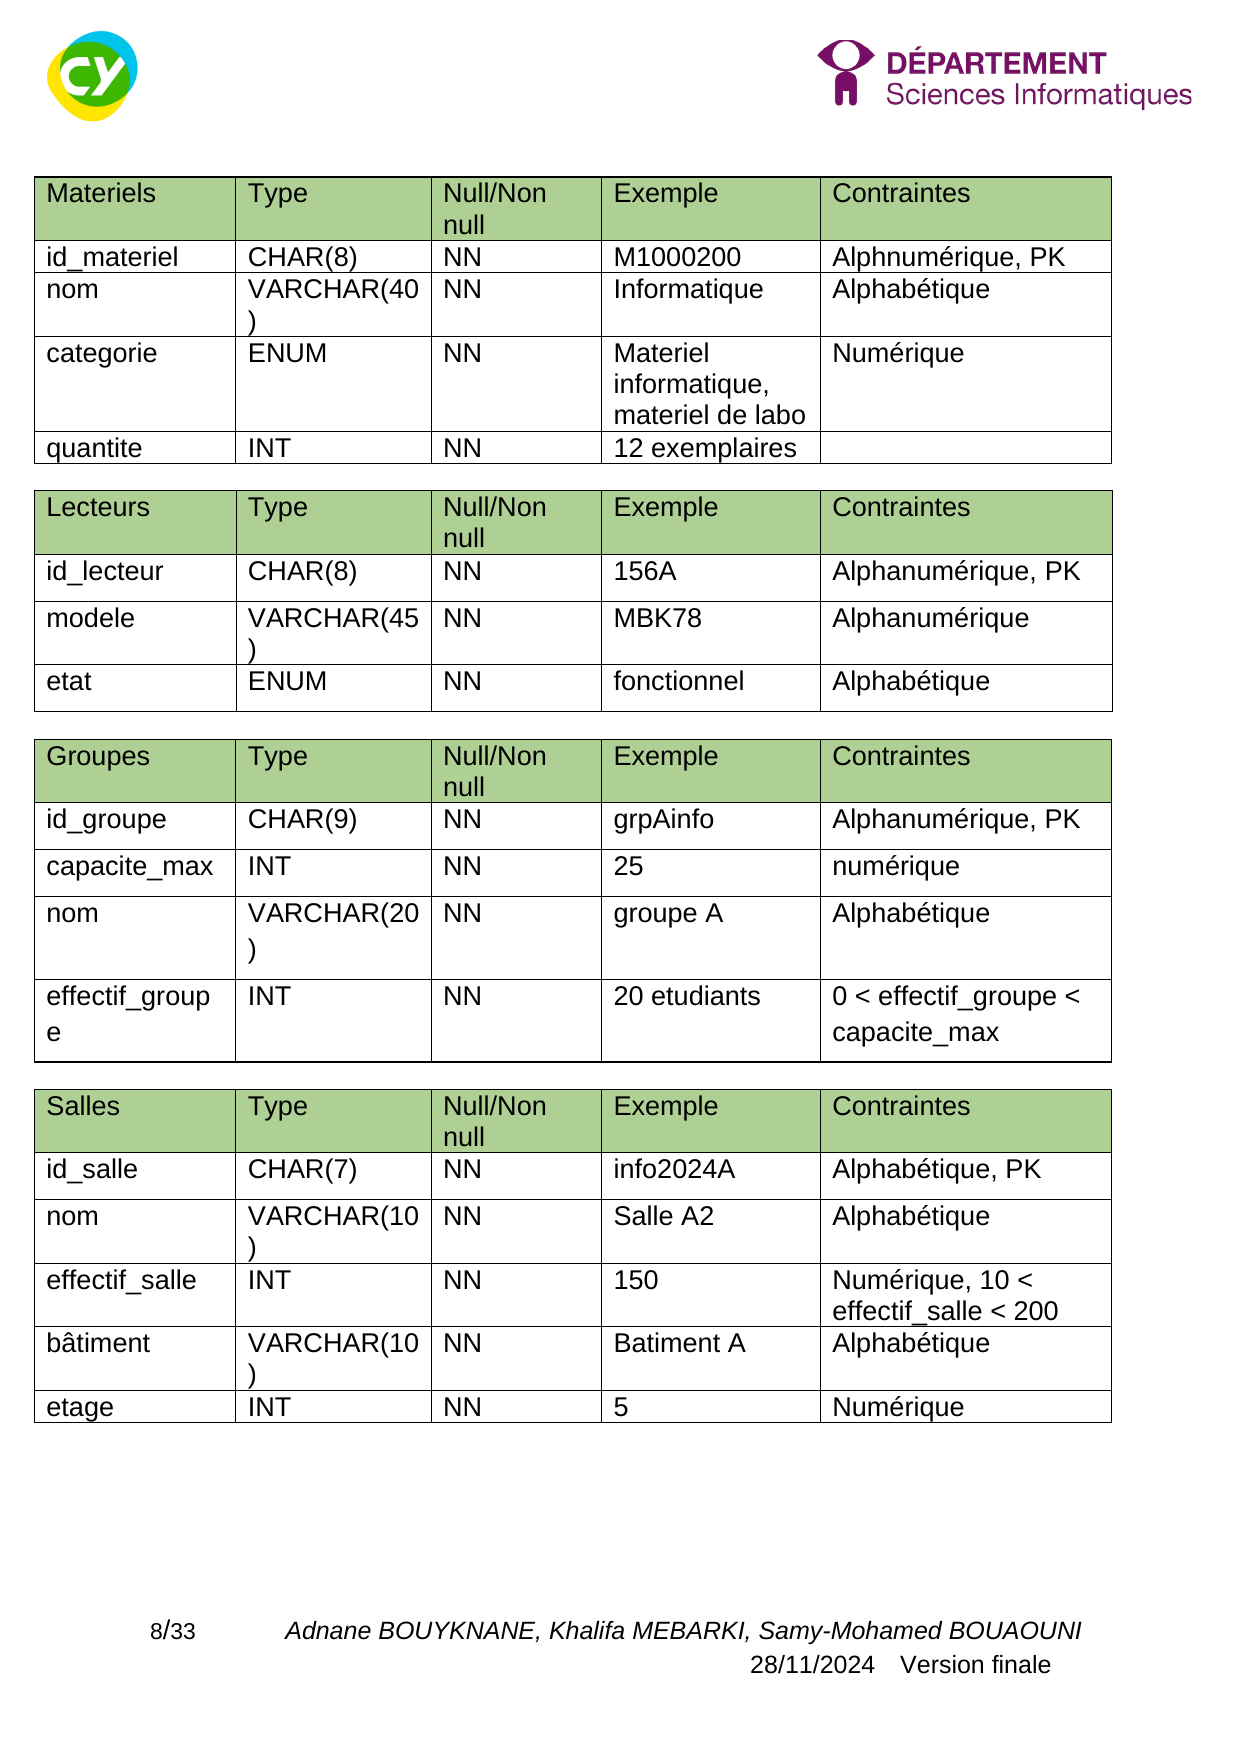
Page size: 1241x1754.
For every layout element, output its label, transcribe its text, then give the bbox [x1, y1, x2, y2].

table_cell info2024A [602, 1153, 820, 1199]
table_cell fonctionnel [602, 665, 820, 711]
table_cell Alphabétique [821, 665, 1112, 711]
table_header Exemple [602, 1090, 820, 1152]
table_header Type [236, 178, 431, 240]
table_cell M1000200 [602, 241, 820, 272]
table_cell NN [432, 897, 601, 978]
table_cell Numérique [821, 1391, 1111, 1422]
table_cell MBK78 [602, 602, 820, 664]
table_cell Alphnumérique, PK [821, 241, 1111, 272]
table_cell NN [432, 602, 601, 664]
table_cell Alphanumérique, PK [821, 555, 1112, 601]
table_cell id_lecteur [35, 555, 236, 601]
table_header Materiels [35, 178, 235, 240]
table_cell bâtiment [35, 1327, 235, 1390]
table_cell NN [432, 273, 601, 336]
picture [37, 18, 150, 131]
table_cell NN [432, 803, 601, 849]
table_cell Alphabétique [821, 897, 1111, 978]
table_cell NN [432, 555, 601, 601]
table_cell Salle A2 [602, 1200, 820, 1263]
table_cell etage [35, 1391, 235, 1422]
table_cell Alphabétique [821, 1200, 1111, 1263]
table_cell INT [236, 1264, 431, 1326]
table_cell NN [432, 1200, 601, 1263]
table_cell CHAR(8) [236, 241, 431, 272]
table_header Type [236, 740, 431, 802]
table_cell CHAR(8) [237, 555, 431, 601]
table_cell 5 [602, 1391, 820, 1422]
table_header Null/Non null [432, 491, 601, 554]
table_cell 12 exemplaires [602, 432, 820, 463]
table_cell NN [432, 1153, 601, 1199]
table_cell capacite_max [35, 850, 235, 896]
table_header Contraintes [821, 178, 1111, 240]
table_cell NN [432, 665, 601, 711]
table_cell INT [236, 980, 431, 1061]
table_header Lecteurs [35, 491, 236, 554]
table_cell NN [432, 337, 601, 431]
table_cell Informatique [602, 273, 820, 336]
table_cell 25 [602, 850, 820, 896]
table_cell nom [35, 897, 235, 978]
table_header Contraintes [821, 740, 1111, 802]
table_cell NN [432, 432, 601, 463]
table_cell INT [236, 432, 431, 463]
table_cell 0 < effectif_groupe < capacite_max [821, 980, 1111, 1061]
table_cell VARCHAR(40) [236, 273, 431, 336]
table_cell groupe A [602, 897, 820, 978]
table_cell CHAR(7) [236, 1153, 431, 1199]
table_cell etat [35, 665, 236, 711]
picture [817, 40, 1192, 110]
table_cell Alphanumérique [821, 602, 1112, 664]
table_cell VARCHAR(10) [236, 1200, 431, 1263]
table_cell numérique [821, 850, 1111, 896]
table_cell [821, 432, 1111, 463]
table_cell ENUM [237, 665, 431, 711]
table_cell VARCHAR(45) [237, 602, 431, 664]
table_header Contraintes [821, 491, 1112, 554]
table_cell nom [35, 1200, 235, 1263]
table_cell Alphabétique, PK [821, 1153, 1111, 1199]
table_cell categorie [35, 337, 235, 431]
table_cell VARCHAR(20) [236, 897, 431, 978]
table_cell INT [236, 850, 431, 896]
table_cell ENUM [236, 337, 431, 431]
table_cell Numérique [821, 337, 1111, 431]
table_header Salles [35, 1090, 235, 1152]
table_cell INT [236, 1391, 431, 1422]
table_header Null/Non null [432, 178, 601, 240]
table_header Exemple [602, 178, 820, 240]
table_cell Batiment A [602, 1327, 820, 1390]
table_cell NN [432, 850, 601, 896]
table_cell Alphanumérique, PK [821, 803, 1111, 849]
table_header Null/Non null [432, 1090, 601, 1152]
table_header Type [236, 1090, 431, 1152]
table_cell quantite [35, 432, 235, 463]
table_cell nom [35, 273, 235, 336]
table_cell 150 [602, 1264, 820, 1326]
table_header Null/Non null [432, 740, 601, 802]
table_cell id_groupe [35, 803, 235, 849]
table_cell Numérique, 10 < effectif_salle < 200 [821, 1264, 1111, 1326]
table_cell effectif_groupe [35, 980, 235, 1061]
table_cell id_materiel [35, 241, 235, 272]
table_cell NN [432, 1327, 601, 1390]
table_cell modele [35, 602, 236, 664]
table_cell 156A [602, 555, 820, 601]
table_cell CHAR(9) [236, 803, 431, 849]
table_cell NN [432, 980, 601, 1061]
table_header Exemple [602, 491, 820, 554]
table_cell Materiel informatique, materiel de labo [602, 337, 820, 431]
table_header Type [237, 491, 431, 554]
table_cell Alphabétique [821, 273, 1111, 336]
table_header Exemple [602, 740, 820, 802]
table_header Groupes [35, 740, 235, 802]
table_cell id_salle [35, 1153, 235, 1199]
table_cell NN [432, 1264, 601, 1326]
table_cell NN [432, 1391, 601, 1422]
table_header Contraintes [821, 1090, 1111, 1152]
table_cell grpAinfo [602, 803, 820, 849]
table_cell VARCHAR(10) [236, 1327, 431, 1390]
table_cell 20 etudiants [602, 980, 820, 1061]
table_cell Alphabétique [821, 1327, 1111, 1390]
table_cell effectif_salle [35, 1264, 235, 1326]
table_cell NN [432, 241, 601, 272]
